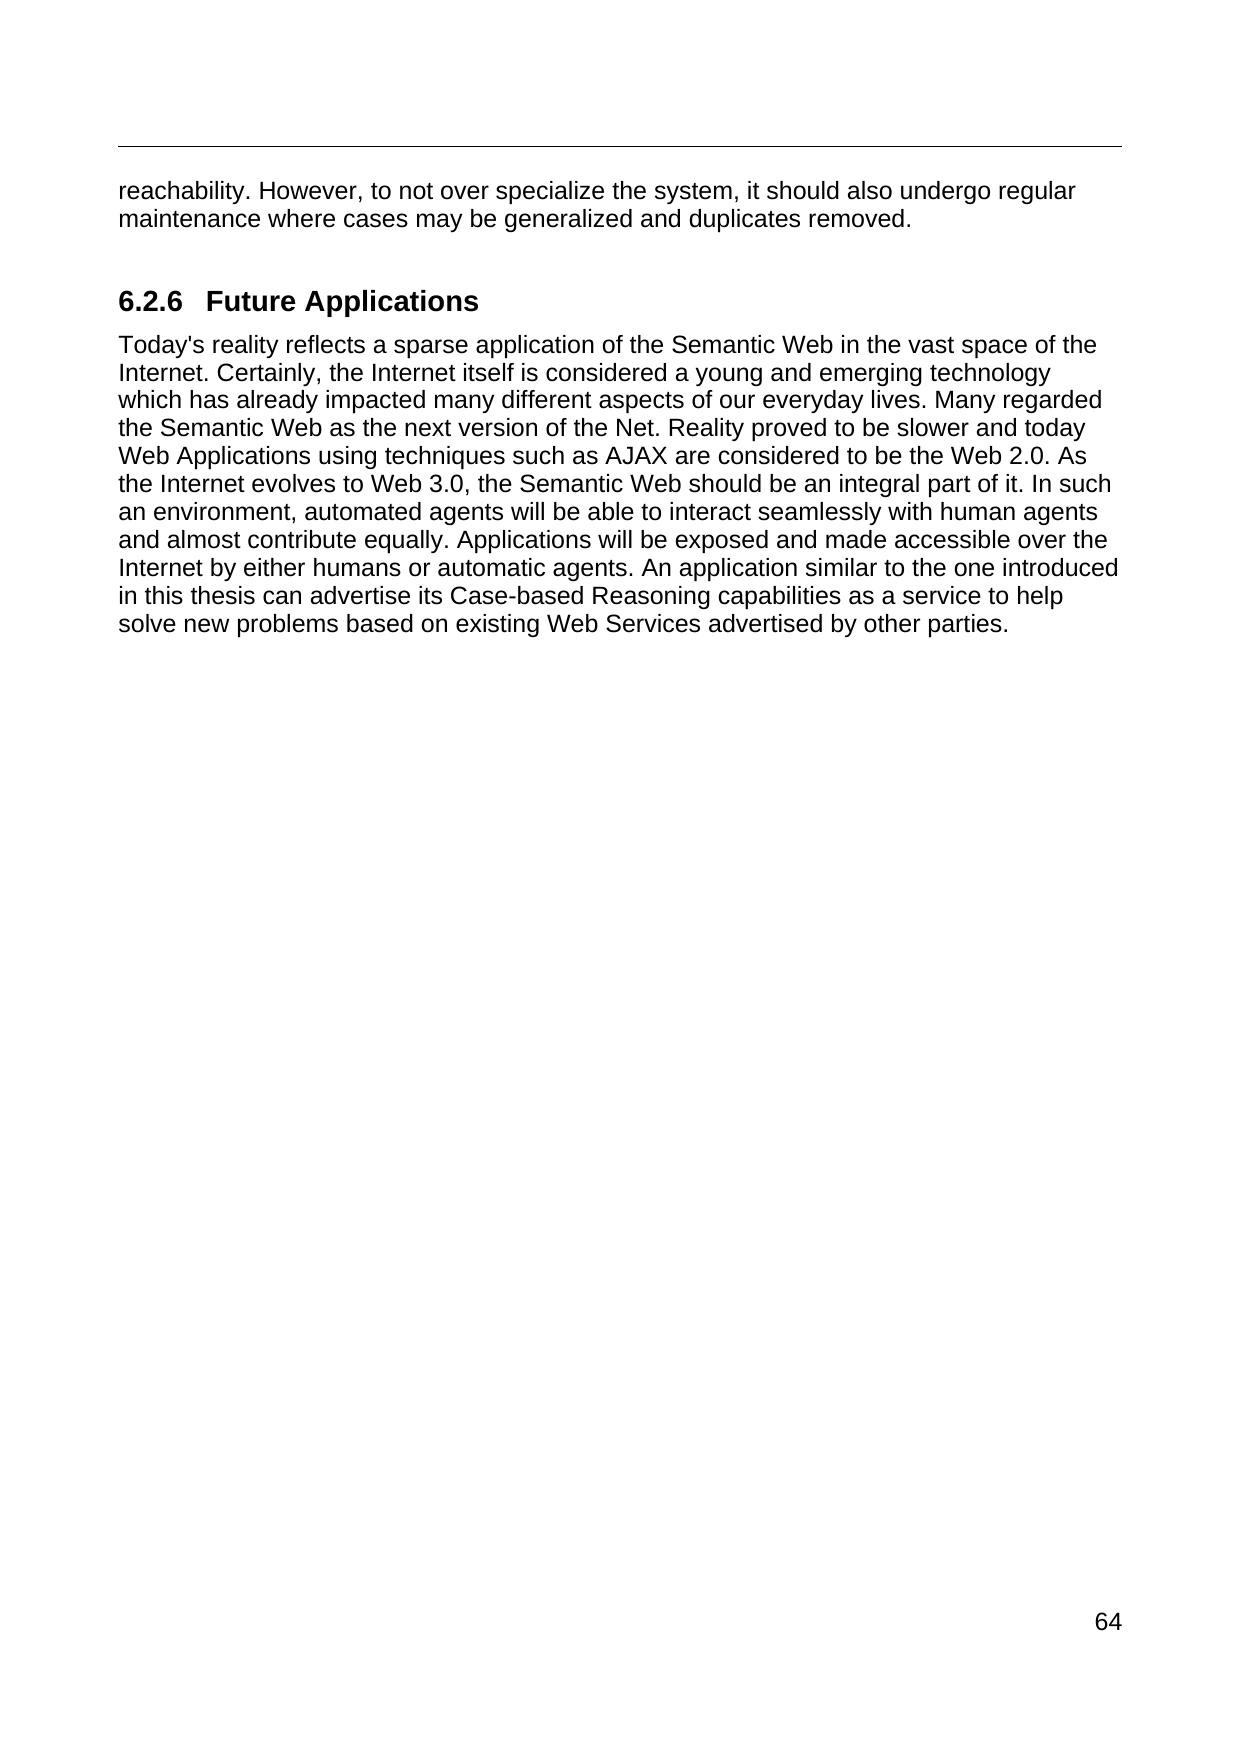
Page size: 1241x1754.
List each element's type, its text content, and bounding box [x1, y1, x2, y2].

subtitle Future Applications [118, 285, 1122, 318]
text reachability. However, to not over specialize the system, it should also undergo regular maintenance where cases may be generalized and duplicates removed. [118, 177, 1122, 232]
text Today's reality reflects a sparse application of the Semantic Web in the vast space of the Internet. Certainly, the Internet itself is considered a young and emerging technology which has already impacted many different aspects of our everyday lives. Many regarded the Semantic Web as the next version of the Net. Reality proved to be slower and today Web Applications using techniques such as AJAX are considered to be the Web 2.0. As the Internet evolves to Web 3.0, the Semantic Web should be an integral part of it. In such an environment, automated agents will be able to interact seamlessly with human agents and almost contribute equally. Applications will be exposed and made accessible over the Internet by either humans or automatic agents. An application similar to the one introduced in this thesis can advertise its Case-based Reasoning capabilities as a service to help solve new problems based on existing Web Services advertised by other parties. [118, 330, 1122, 637]
